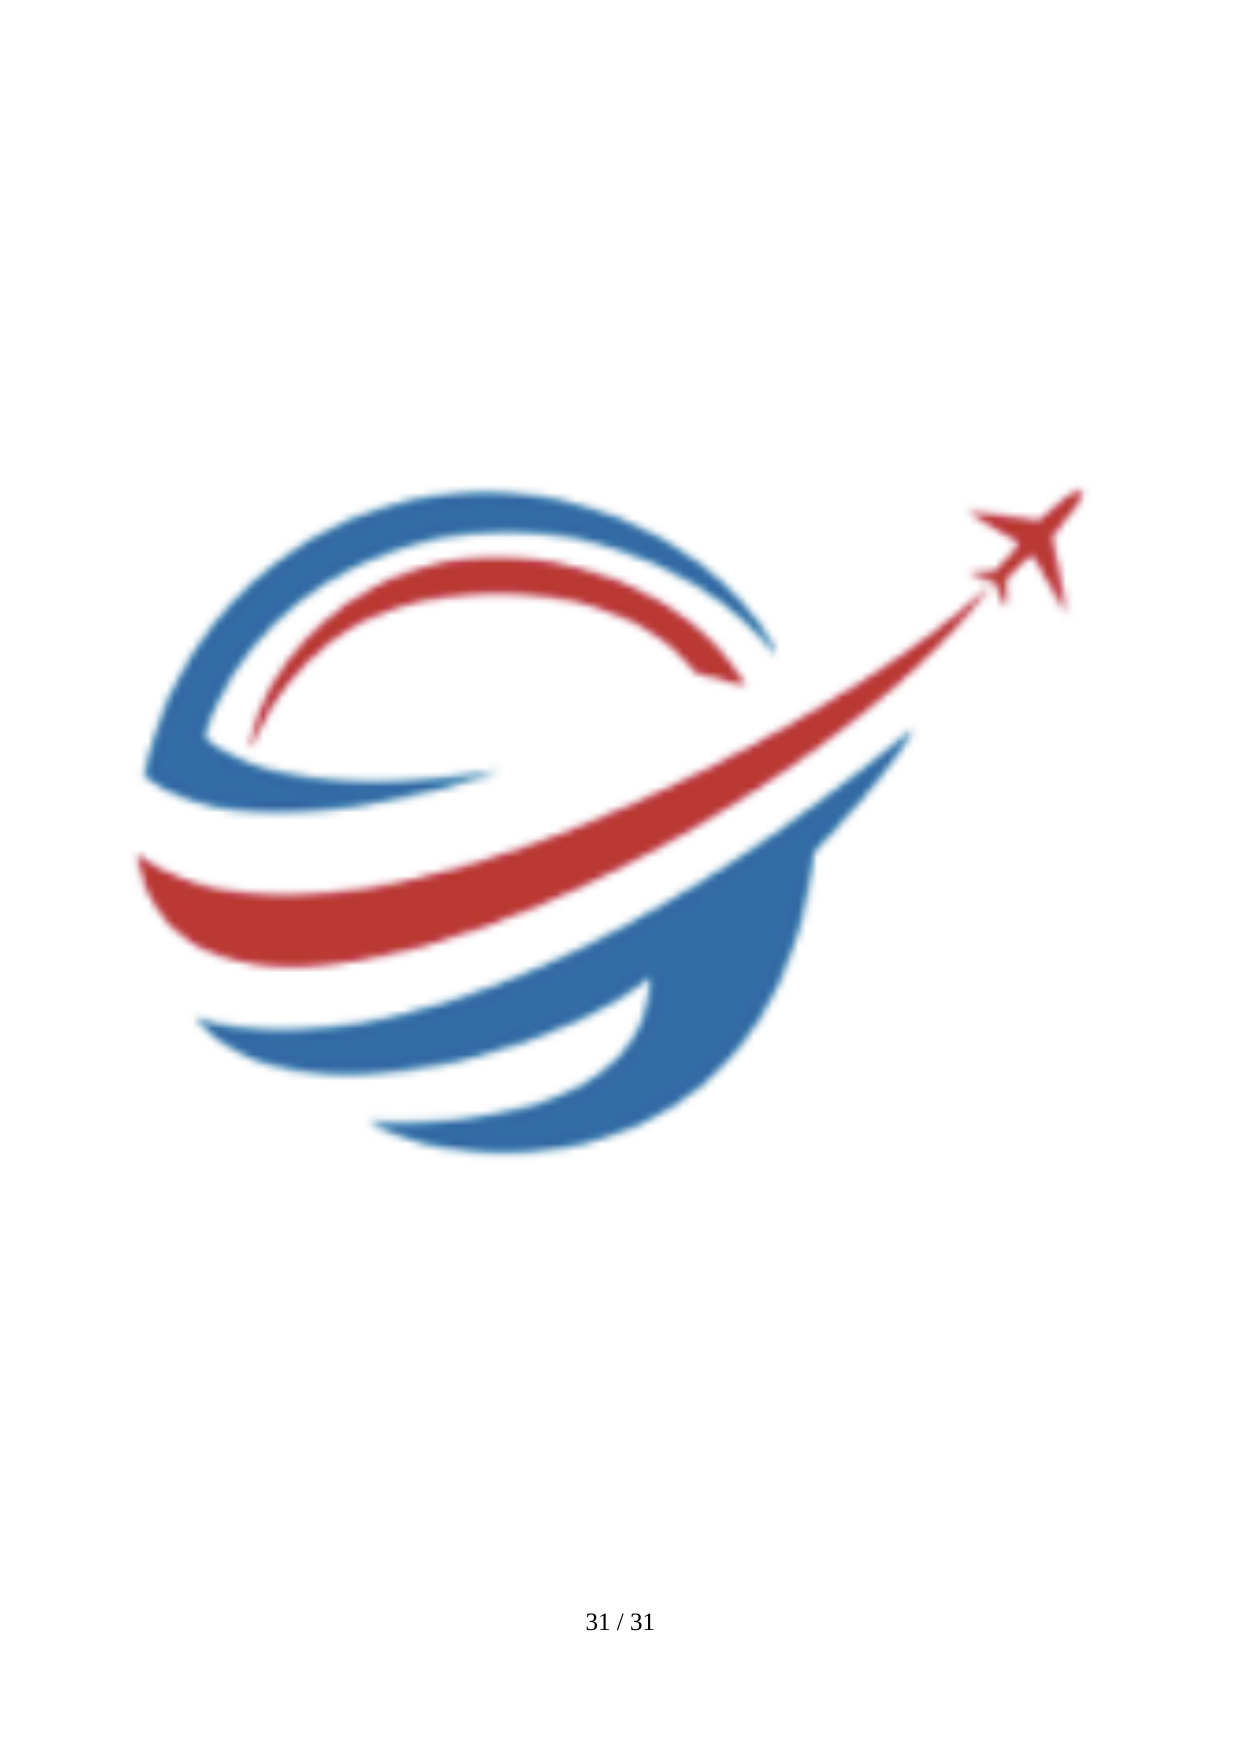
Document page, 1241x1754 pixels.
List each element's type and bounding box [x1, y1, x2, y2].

picture [118, 456, 1110, 1214]
